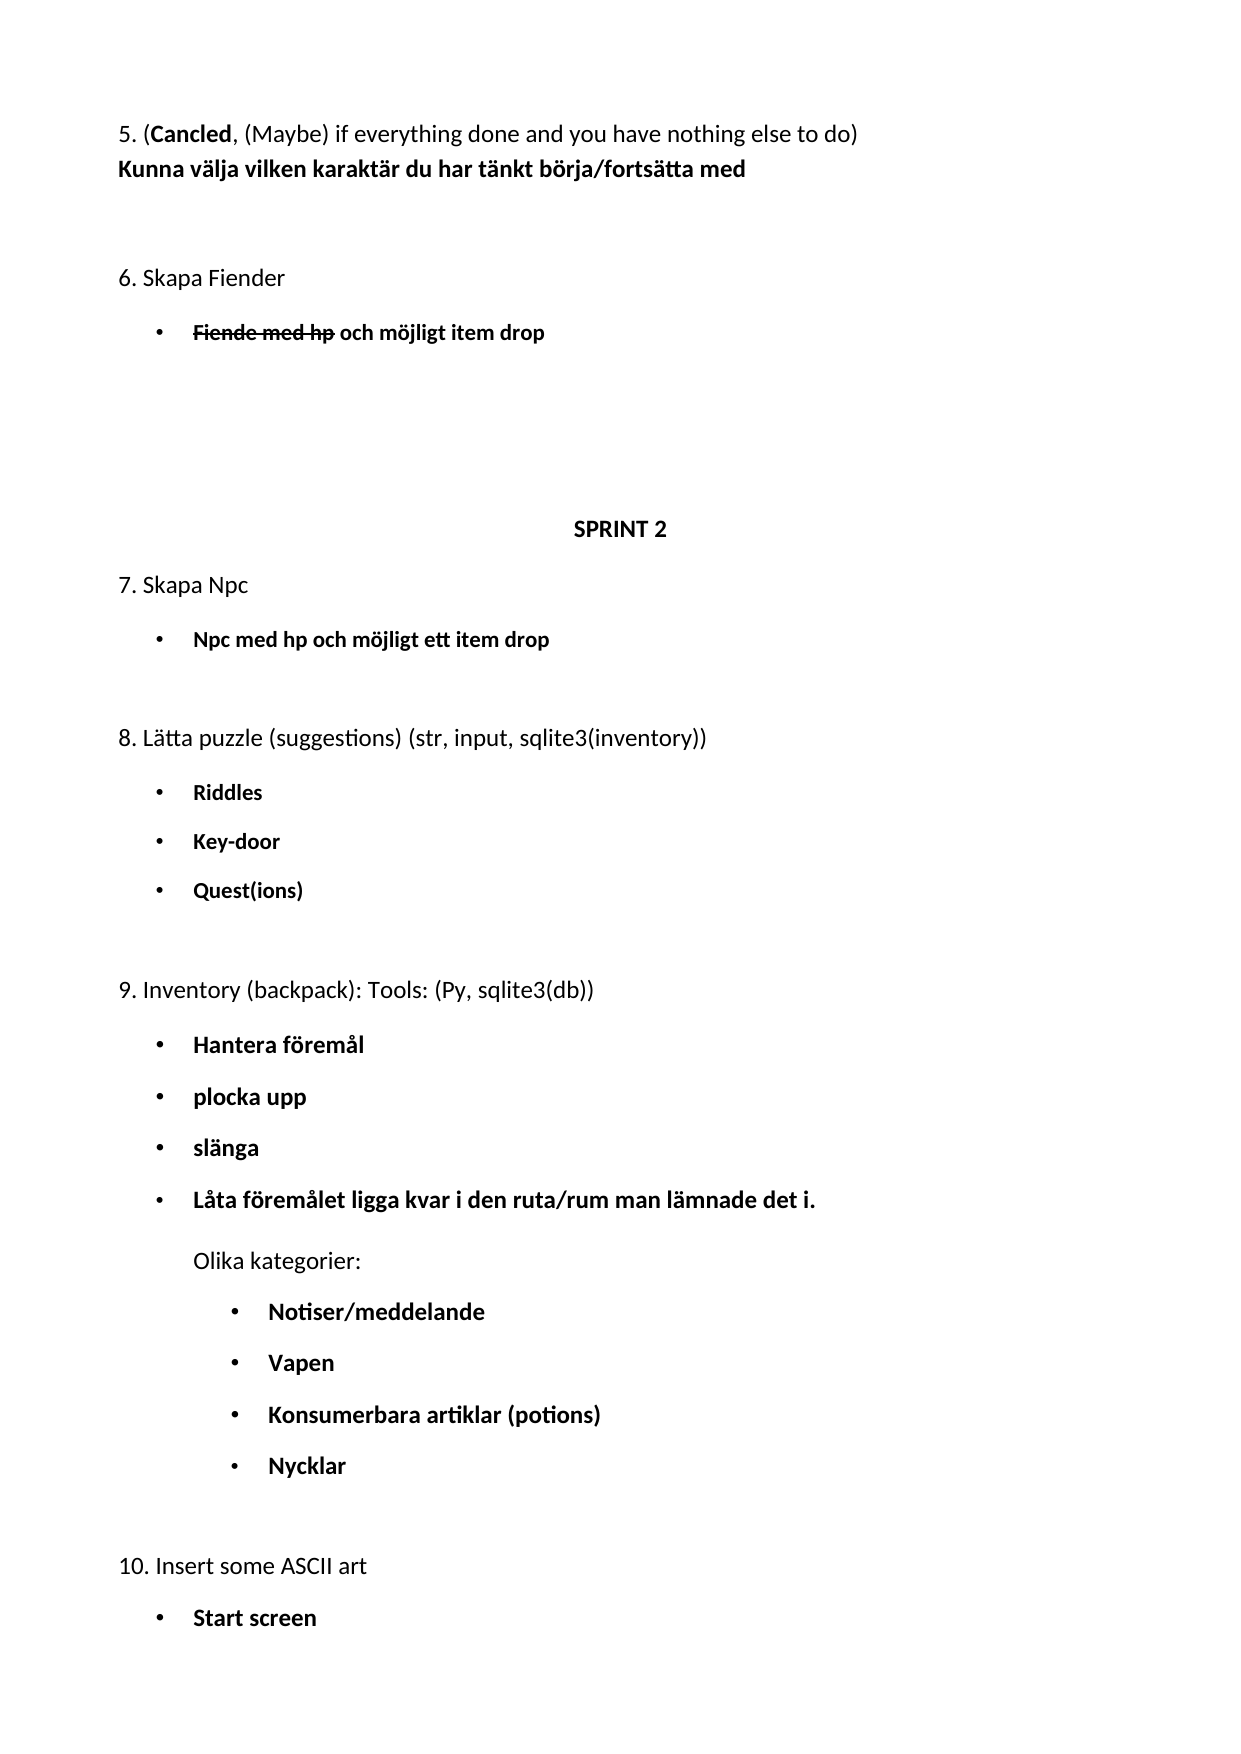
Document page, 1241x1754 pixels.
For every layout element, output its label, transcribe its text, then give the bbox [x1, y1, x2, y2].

list Start screen [156, 1602, 1122, 1632]
list Låta föremålet ligga kvar i den ruta/rum man lämnade det i. Olika kategorier: [156, 1184, 1122, 1275]
text 10. Insert some ASCII art [118, 1550, 1122, 1581]
list Konsumerbara artiklar (potions) [231, 1399, 1122, 1429]
list Notiser/meddelande [231, 1296, 1122, 1327]
text 6. Skapa Fiender [118, 262, 1122, 292]
list Riddles [156, 778, 1122, 806]
list slänga [156, 1132, 1122, 1163]
text SPRINT 2 [118, 513, 1122, 544]
list Vapen [231, 1347, 1122, 1378]
list Nycklar [231, 1450, 1122, 1481]
list Key-door [156, 827, 1122, 855]
text 9. Inventory (backpack): Tools: (Py, sqlite3(db)) [118, 974, 1122, 1004]
list Fiende med hp och möjligt item drop [156, 318, 1122, 346]
list Npc med hp och möjligt ett item drop [156, 625, 1122, 653]
text 5. (Cancled, (Maybe) if everything done and you have nothing else to do) Kunna välja vilken karaktär du har tänkt börja/fortsätta med [118, 118, 1122, 184]
list Hantera föremål [156, 1030, 1122, 1060]
list Quest(ions) [156, 876, 1122, 904]
text 7. Skapa Npc [118, 569, 1122, 599]
text 8. Lätta puzzle (suggestions) (str, input, sqlite3(inventory)) [118, 723, 1122, 753]
list plocka upp [156, 1081, 1122, 1112]
